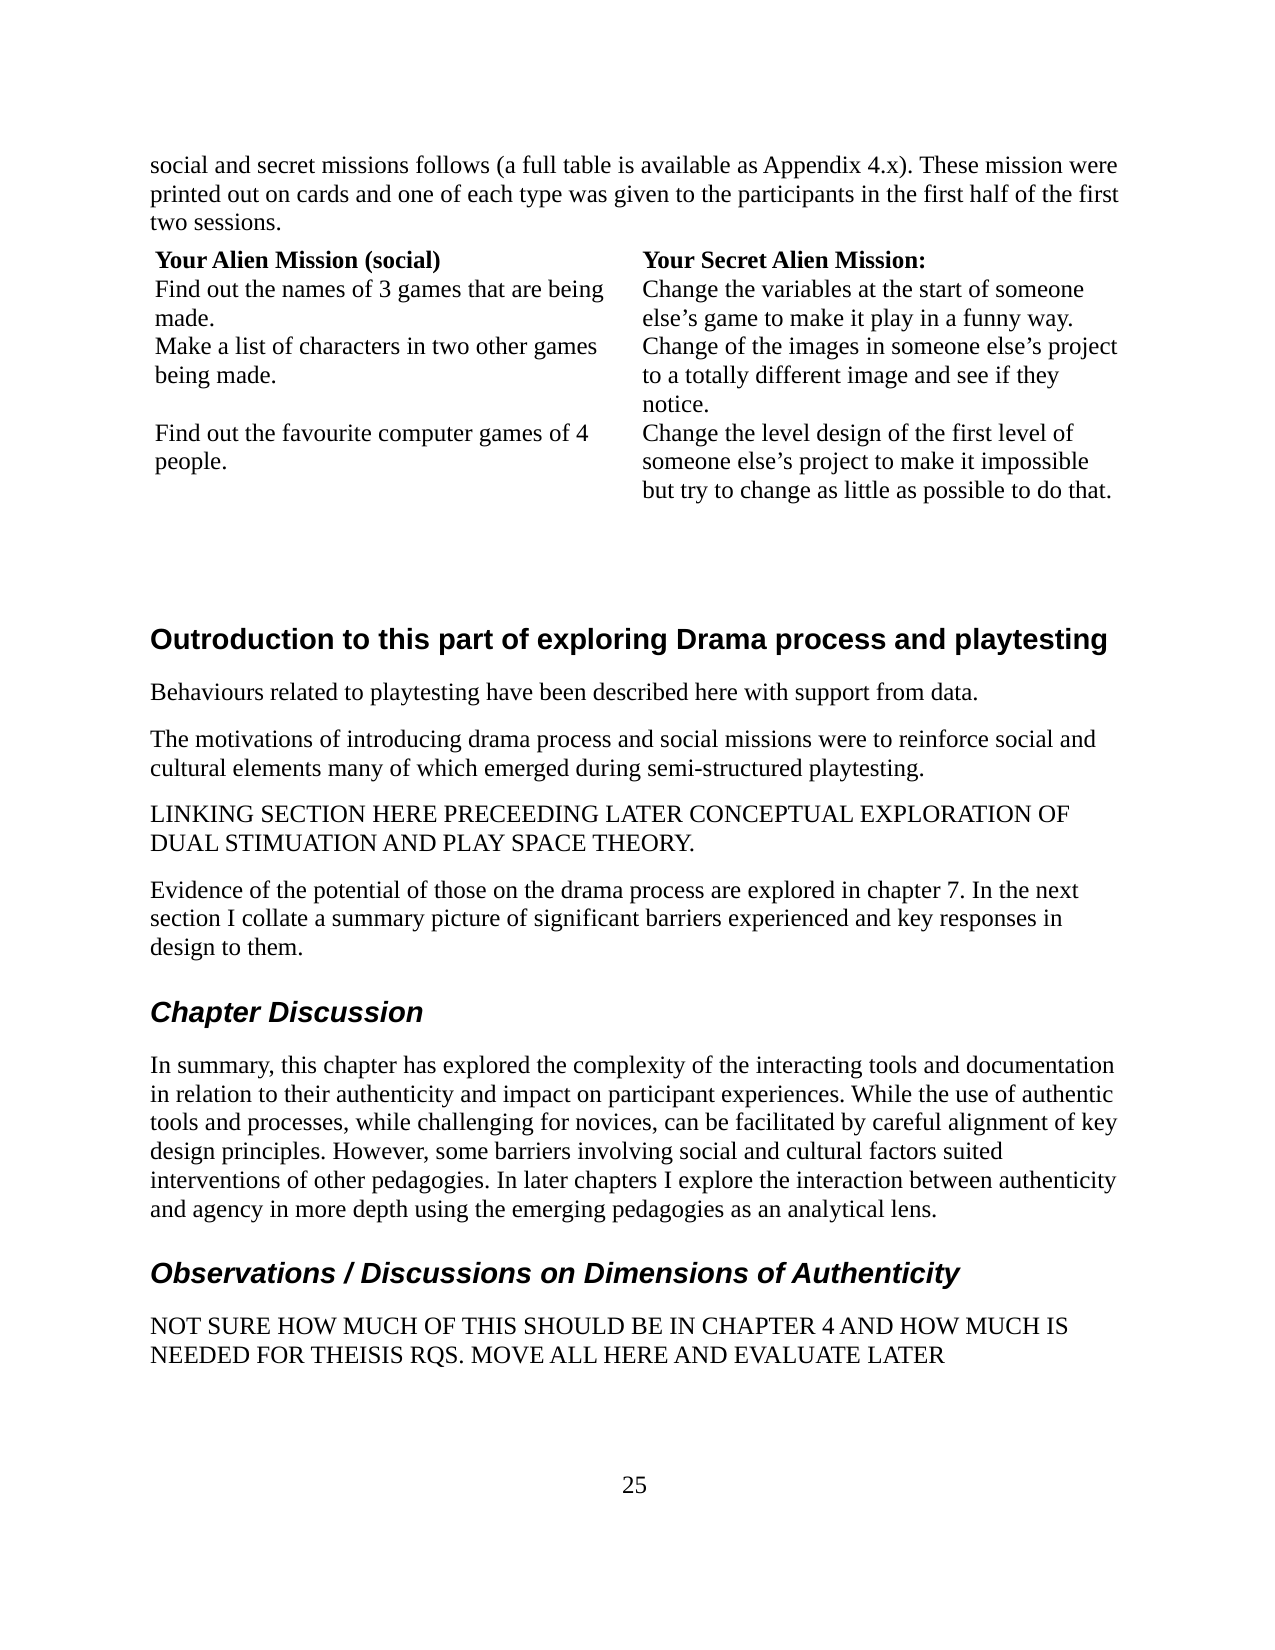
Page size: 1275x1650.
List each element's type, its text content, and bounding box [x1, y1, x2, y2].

table_cell Find out the favourite computer games of 4 people. [150, 418, 637, 504]
text In summary, this chapter has explored the complexity of the interacting tools and documentation in relation to their authenticity and impact on participant experiences. While the use of authentic tools and processes, while challenging for novices, can be facilitated by careful alignment of key design principles. However, some barriers involving social and cultural factors suited interventions of other pedagogies. In later chapters I explore the interaction between authenticity and agency in more depth using the emerging pedagogies as an analytical lens. [150, 1050, 1125, 1222]
subtitle Outroduction to this part of exploring Drama process and playtesting [150, 622, 1125, 656]
text NOT SURE HOW MUCH OF THIS SHOULD BE IN CHAPTER 4 AND HOW MUCH IS NEEDED FOR THEISIS RQS. MOVE ALL HERE AND EVALUATE LATER [150, 1311, 1125, 1369]
table_cell Make a list of characters in two other games being made. [150, 331, 637, 418]
text social and secret missions follows (a full table is available as Appendix 4.x). These mission were printed out on cards and one of each type was given to the participants in the first half of the first two sessions. [150, 150, 1125, 236]
table_cell Change the variables at the start of someone else’s game to make it play in a funny way. [638, 274, 1125, 331]
text Evidence of the potential of those on the drama process are explored in chapter 7. In the next section I collate a summary picture of significant barriers experienced and key responses in design to them. [150, 875, 1125, 961]
text The motivations of introducing drama process and social missions were to reinforce social and cultural elements many of which emerged during semi-structured playtesting. [150, 724, 1125, 781]
table_header Your Alien Mission (social) [150, 245, 637, 274]
table_cell Find out the names of 3 games that are being made. [150, 274, 637, 331]
text LINKING SECTION HERE PRECEEDING LATER CONCEPTUAL EXPLORATION OF DUAL STIMUATION AND PLAY SPACE THEORY. [150, 799, 1125, 857]
table_cell Change the level design of the first level of someone else’s project to make it impossible but try to change as little as possible to do that. [638, 418, 1125, 504]
subtitle Chapter Discussion [150, 995, 1125, 1028]
text Behaviours related to playtesting have been described here with support from data. [150, 677, 1125, 706]
table_cell Change of the images in someone else’s project to a totally different image and see if they notice. [638, 331, 1125, 418]
table_header Your Secret Alien Mission: [638, 245, 1125, 274]
subtitle Observations / Discussions on Dimensions of Authenticity [150, 1256, 1125, 1290]
